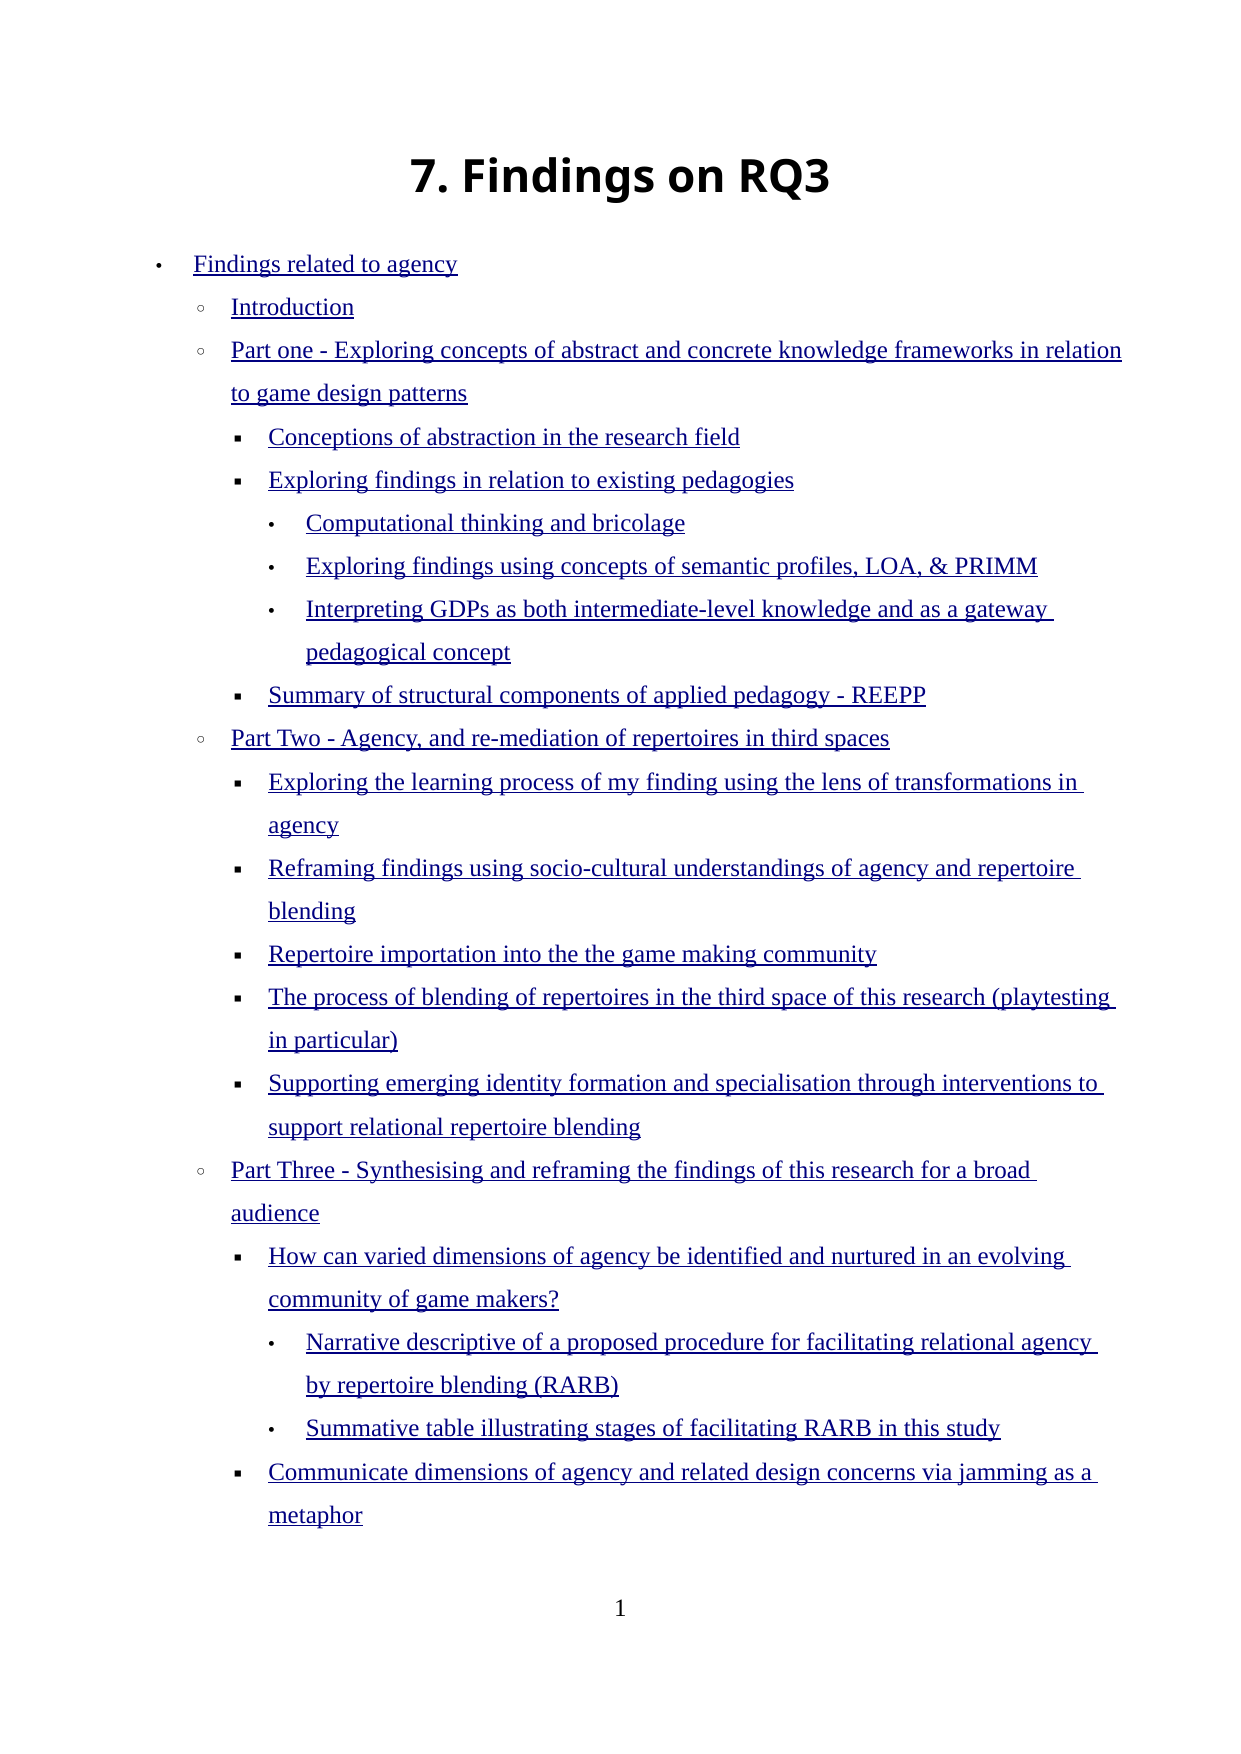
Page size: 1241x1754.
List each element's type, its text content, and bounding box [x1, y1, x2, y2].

list Exploring findings in relation to existing pedagogies [231, 465, 1122, 493]
list The process of blending of repertoires in the third space of this research (playtesting in particular) [231, 982, 1122, 1054]
title 7. Findings on RQ3 [118, 143, 1122, 206]
list Computational thinking and bricolage [268, 508, 1122, 537]
list Exploring the learning process of my finding using the lens of transformations in agency [231, 767, 1122, 838]
list How can varied dimensions of agency be identified and nurtured in an evolving community of game makers? [231, 1241, 1122, 1313]
list Conceptions of abstraction in the research field [231, 422, 1122, 450]
list Supporting emerging identity formation and specialisation through interventions to support relational repertoire blending [231, 1068, 1122, 1140]
list Narrative descriptive of a proposed procedure for facilitating relational agency by repertoire blending (RARB) [268, 1327, 1122, 1399]
list Part one - Exploring concepts of abstract and concrete knowledge frameworks in relation to game design patterns [193, 335, 1122, 407]
list Introduction [193, 292, 1122, 321]
list Summative table illustrating stages of facilitating RARB in this study [268, 1413, 1122, 1442]
list Exploring findings using concepts of semantic profiles, LOA, & PRIMM [268, 551, 1122, 580]
list Communicate dimensions of agency and related design concerns via jamming as a metaphor [231, 1457, 1122, 1528]
list Findings related to agency [156, 249, 1122, 278]
list Reframing findings using socio-cultural understandings of agency and repertoire blending [231, 853, 1122, 925]
list Interpreting GDPs as both intermediate-level knowledge and as a gateway pedagogical concept [268, 594, 1122, 666]
list Part Three - Synthesising and reframing the findings of this research for a broad audience [193, 1155, 1122, 1227]
list Summary of structural components of applied pedagogy - REEPP [231, 680, 1122, 709]
list Part Two - Agency, and re-mediation of repertoires in third spaces [193, 723, 1122, 752]
list Repertoire importation into the the game making community [231, 939, 1122, 968]
